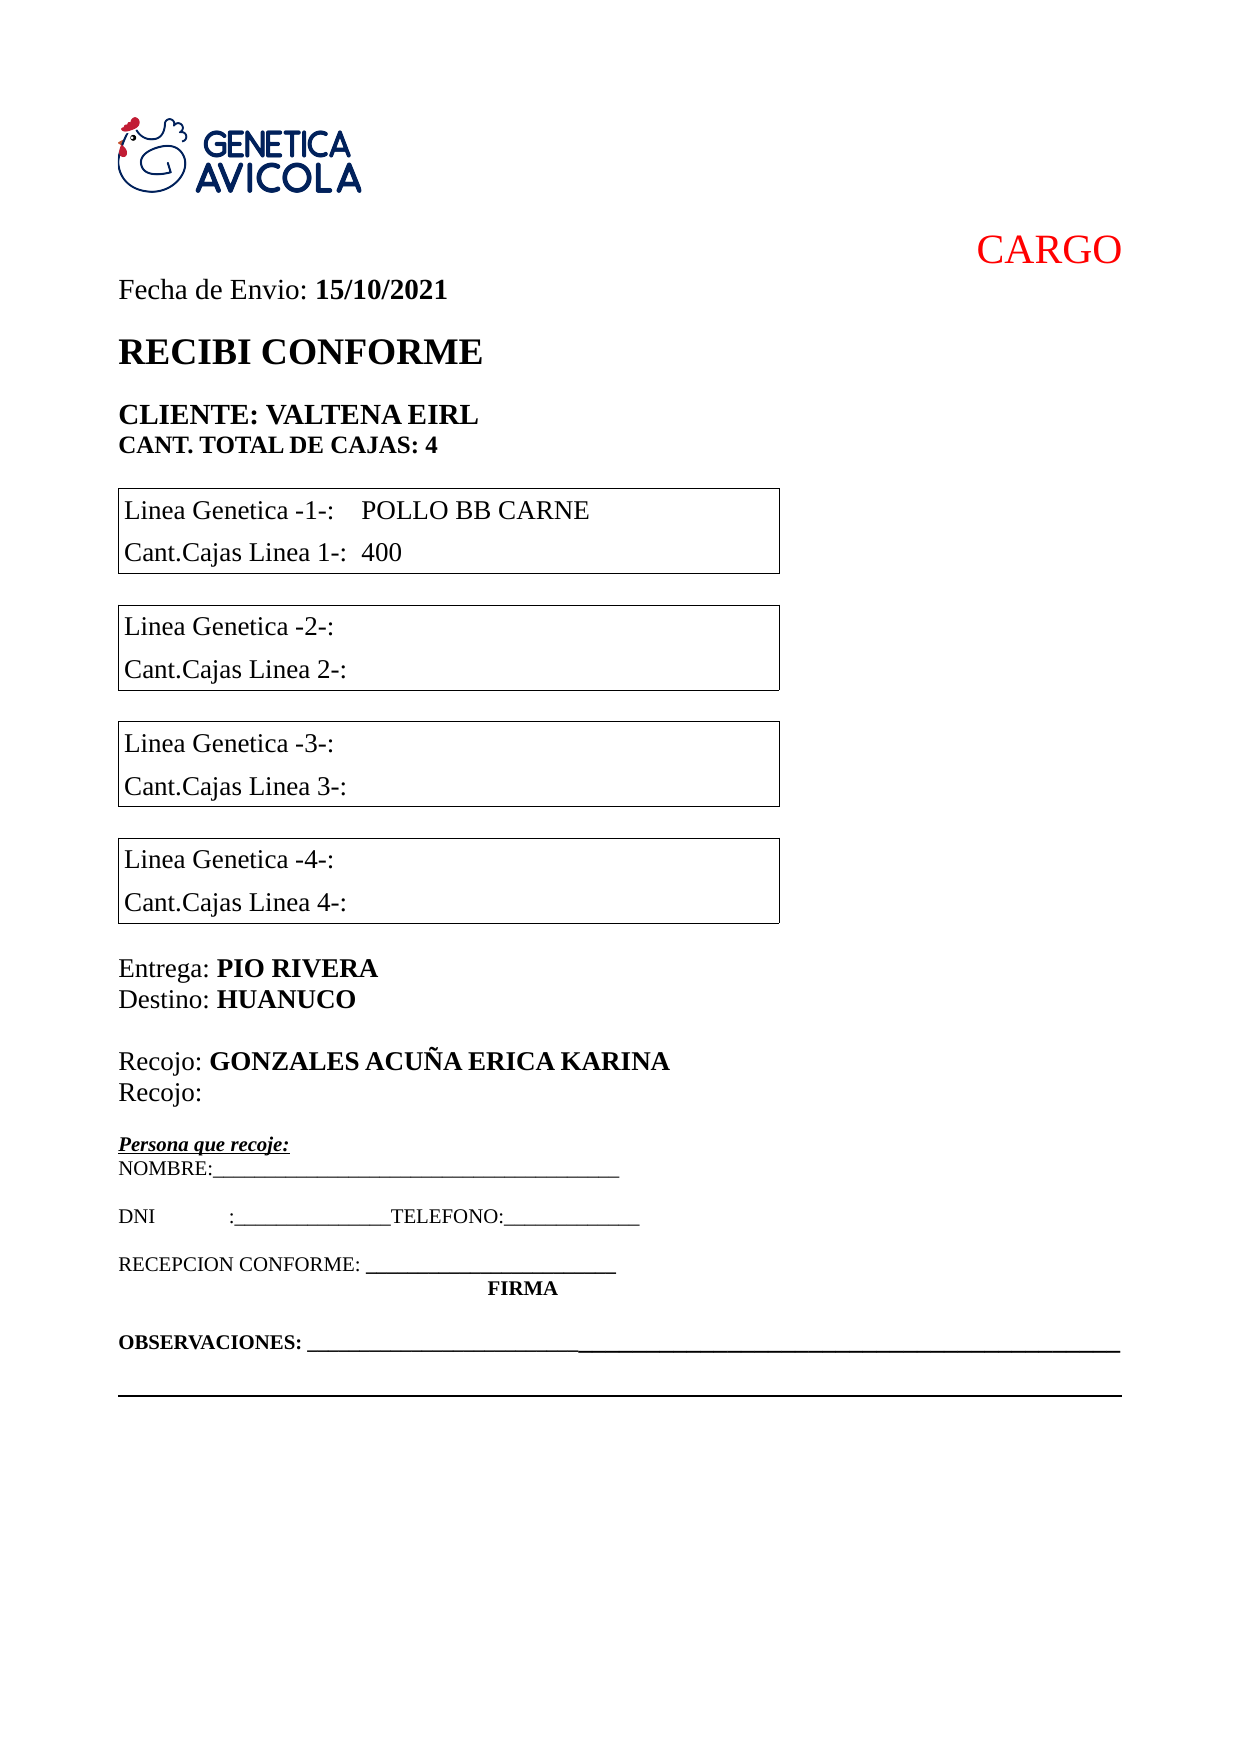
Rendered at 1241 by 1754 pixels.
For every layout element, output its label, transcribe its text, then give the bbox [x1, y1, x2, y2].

text Recojo: [118, 1076, 1122, 1108]
text Destino: HUANUCO [118, 983, 1122, 1014]
text RECEPCION CONFORME: ________________________ [118, 1252, 1122, 1276]
text CANT. TOTAL DE CAJAS: 4 [118, 431, 1122, 459]
table_cell [356, 647, 779, 690]
text Persona que recoje: [118, 1132, 1122, 1156]
text DNI :_______________TELEFONO:_____________ [118, 1204, 1122, 1228]
table_cell [356, 691, 779, 721]
text NOMBRE:_______________________________________ [118, 1156, 1122, 1180]
table_cell [356, 807, 779, 838]
text Fecha de Envio: 15/10/2021 [118, 272, 1122, 306]
table_header POLLO BB CARNE [356, 489, 779, 531]
text OBSERVACIONES: __________________________________________________________________ [118, 1324, 1122, 1355]
text Recojo: GONZALES ACUÑA ERICA KARINA [118, 1045, 1122, 1076]
table_cell [118, 807, 356, 838]
table_cell Linea Genetica -2-: [119, 606, 356, 647]
picture [117, 117, 362, 193]
table_cell [118, 574, 356, 604]
text FIRMA [118, 1276, 1122, 1300]
text CARGO [118, 224, 1122, 272]
table_cell Cant.Cajas Linea 3-: [119, 764, 356, 806]
table_cell [356, 764, 779, 806]
table_cell Cant.Cajas Linea 1-: [119, 531, 356, 573]
text RECIBI CONFORME [118, 330, 1122, 373]
table_cell 400 [356, 531, 779, 573]
text CLIENTE: VALTENA EIRL [118, 397, 1122, 431]
table_cell [356, 722, 779, 764]
table_cell [356, 574, 779, 604]
table_cell [118, 691, 356, 721]
table_cell Cant.Cajas Linea 2-: [119, 647, 356, 690]
table_cell [356, 839, 779, 880]
table_header Linea Genetica -1-: [119, 489, 356, 531]
table_cell [356, 606, 779, 647]
table_cell [356, 880, 779, 923]
table_cell Cant.Cajas Linea 4-: [119, 880, 356, 923]
table_cell Linea Genetica -4-: [119, 839, 356, 880]
text Entrega: PIO RIVERA [118, 952, 1122, 983]
table_cell Linea Genetica -3-: [119, 722, 356, 764]
